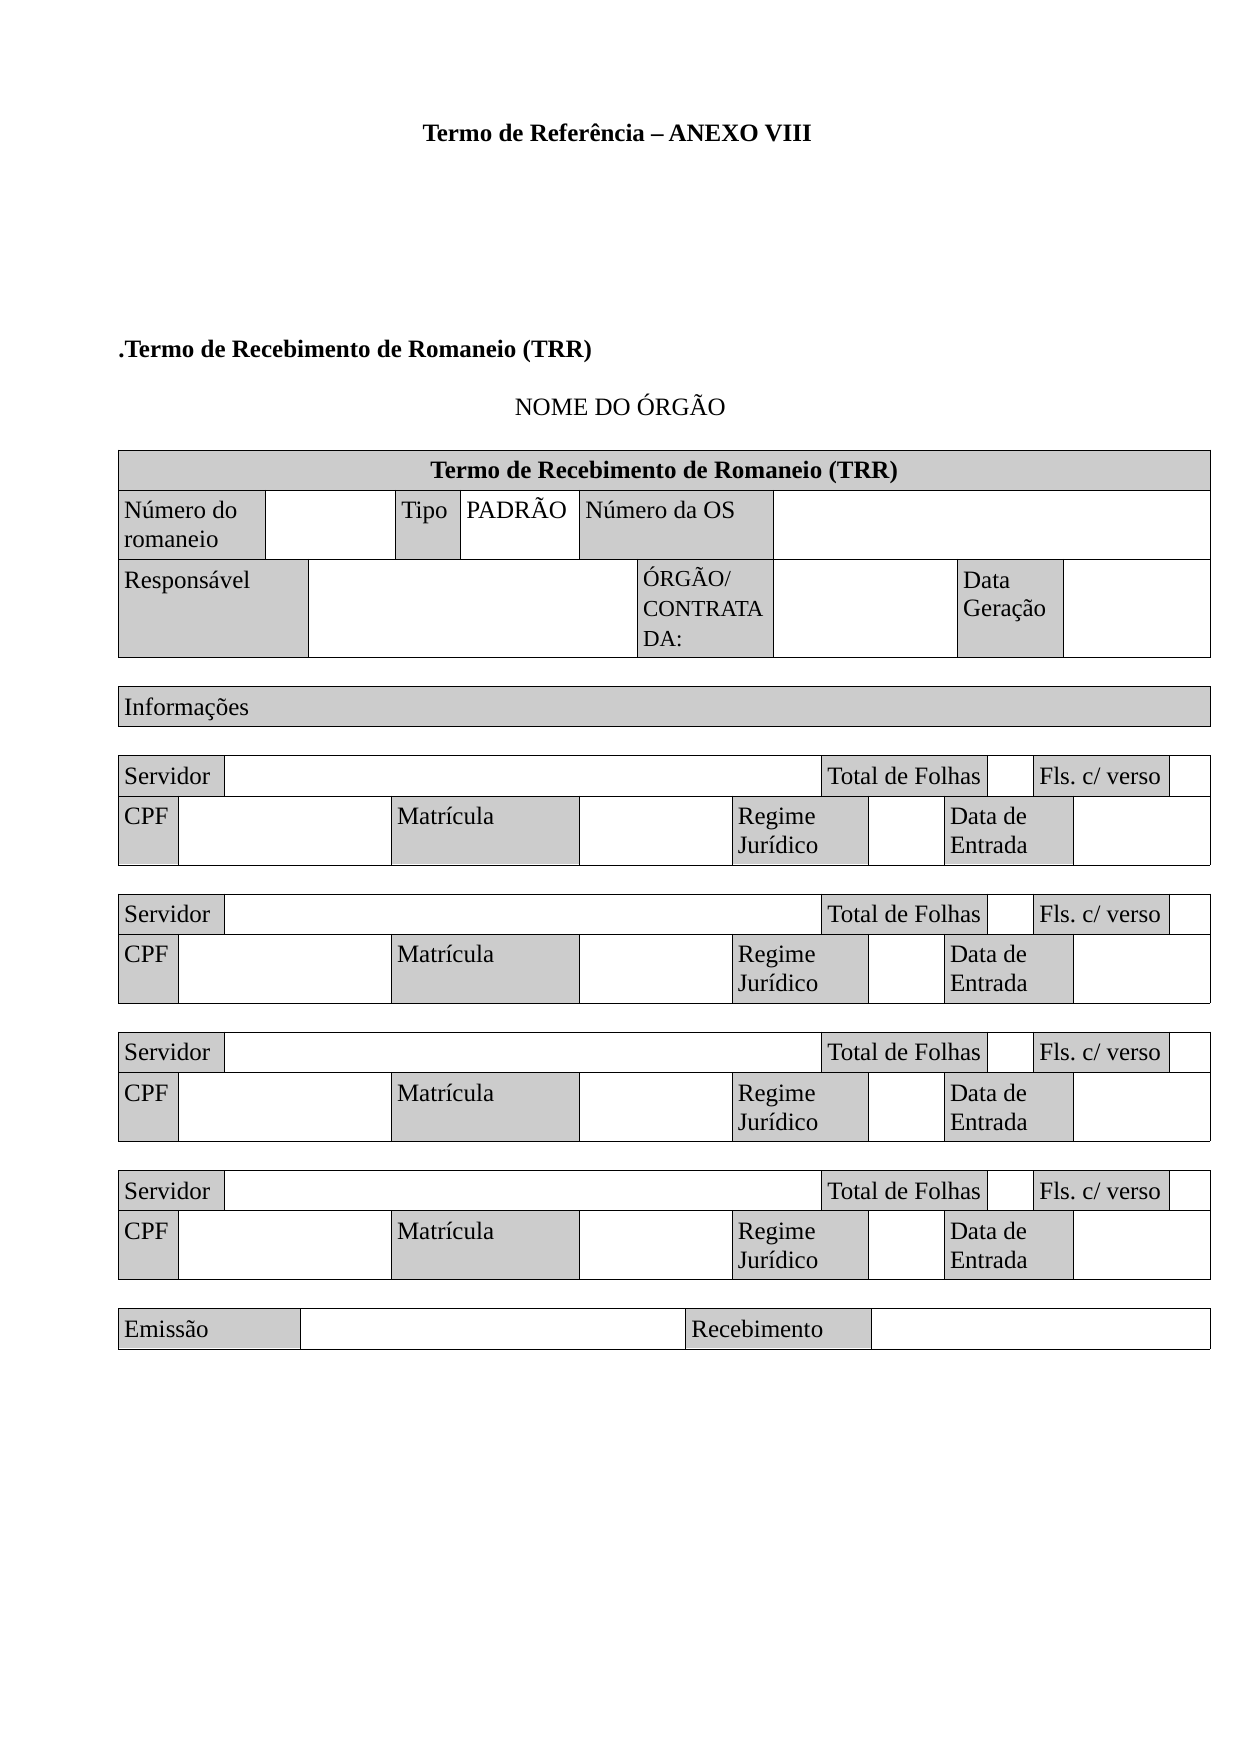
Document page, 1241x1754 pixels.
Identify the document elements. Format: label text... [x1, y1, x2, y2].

table_header [988, 1171, 1033, 1210]
table_cell Matrícula [392, 935, 579, 1003]
table_cell Data de Entrada [945, 935, 1073, 1003]
table_cell Responsável [119, 560, 308, 657]
table_header Fls. c/ verso [1034, 756, 1169, 796]
table_cell [1074, 1211, 1210, 1279]
table_cell [774, 491, 1210, 559]
table_cell [580, 1073, 732, 1141]
table_cell [1074, 1073, 1210, 1141]
table_cell CPF [119, 1211, 178, 1279]
table_cell [580, 1211, 732, 1279]
table_cell PADRÃO [461, 491, 579, 559]
table_cell [580, 797, 732, 864]
table_cell Data de Entrada [945, 797, 1073, 864]
table_cell CPF [119, 1073, 178, 1141]
table_cell Tipo [396, 491, 460, 559]
table_header Fls. c/ verso [1034, 1171, 1169, 1210]
table_cell [179, 935, 391, 1003]
table_header Recebimento [686, 1309, 871, 1348]
table_cell [309, 560, 637, 657]
table_cell Data Geração [958, 560, 1063, 657]
table_cell ÓRGÃO/CONTRATADA: [638, 560, 773, 657]
table_header [1170, 1171, 1210, 1210]
table_header Informações [119, 687, 1210, 726]
table_header [225, 895, 821, 934]
table_cell [580, 935, 732, 1003]
table_header Total de Folhas [822, 756, 987, 796]
table_header [301, 1309, 685, 1348]
table_cell Número do romaneio [119, 491, 265, 559]
table_cell [266, 491, 395, 559]
table_cell [179, 1073, 391, 1141]
table_cell Regime Jurídico [733, 797, 868, 864]
table_header Total de Folhas [822, 1171, 987, 1210]
table_cell Matrícula [392, 1073, 579, 1141]
table_cell Regime Jurídico [733, 935, 868, 1003]
table_header [1170, 1033, 1210, 1072]
table_header Fls. c/ verso [1034, 895, 1169, 934]
table_cell CPF [119, 935, 178, 1003]
table_cell [869, 1211, 944, 1279]
table_header [988, 1033, 1033, 1072]
table_header Total de Folhas [822, 895, 987, 934]
table_header Emissão [119, 1309, 300, 1348]
table_header Termo de Recebimento de Romaneio (TRR) [119, 451, 1210, 490]
table_header [225, 756, 821, 796]
table_cell [179, 797, 391, 864]
table_header [988, 895, 1033, 934]
table_cell [869, 935, 944, 1003]
table_header [1170, 895, 1210, 934]
table_header Servidor [119, 895, 224, 934]
table_cell [1064, 560, 1210, 657]
table_header Servidor [119, 756, 224, 796]
table_cell Data de Entrada [945, 1211, 1073, 1279]
table_header [1170, 756, 1210, 796]
table_header Fls. c/ verso [1034, 1033, 1169, 1072]
table_header [872, 1309, 1210, 1348]
table_header [988, 756, 1033, 796]
text NOME DO ÓRGÃO [118, 392, 1122, 421]
table_cell [179, 1211, 391, 1279]
table_cell Matrícula [392, 1211, 579, 1279]
table_cell Data de Entrada [945, 1073, 1073, 1141]
table_header [225, 1033, 821, 1072]
table_cell [1074, 935, 1210, 1003]
table_header Servidor [119, 1171, 224, 1210]
table_cell [869, 797, 944, 864]
text .Termo de Recebimento de Romaneio (TRR) [118, 334, 1122, 363]
table_cell [774, 560, 957, 657]
table_cell Número da OS [580, 491, 773, 559]
table_cell Matrícula [392, 797, 579, 864]
table_cell Regime Jurídico [733, 1073, 868, 1141]
table_header [225, 1171, 821, 1210]
table_header Servidor [119, 1033, 224, 1072]
table_cell [869, 1073, 944, 1141]
table_cell Regime Jurídico [733, 1211, 868, 1279]
table_cell [1074, 797, 1210, 864]
table_header Total de Folhas [822, 1033, 987, 1072]
table_cell CPF [119, 797, 178, 864]
